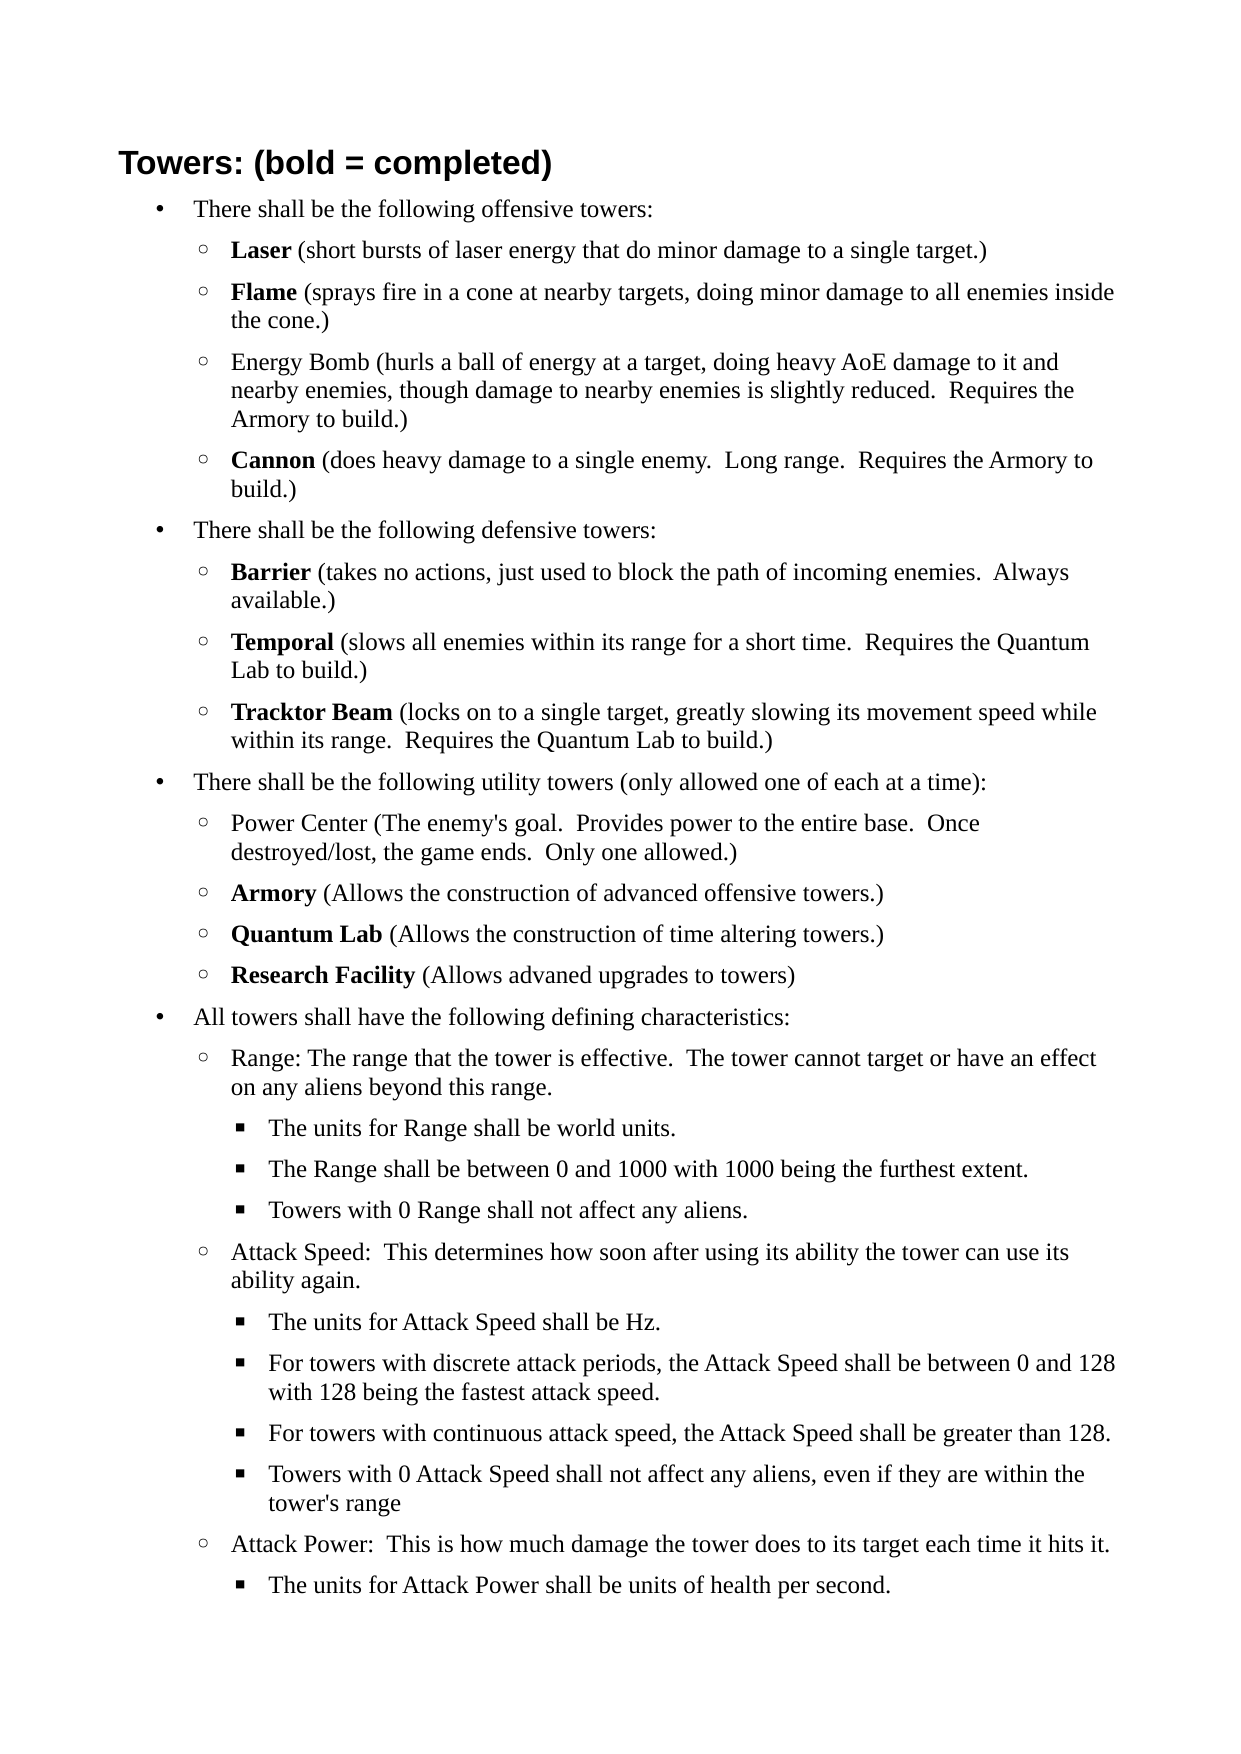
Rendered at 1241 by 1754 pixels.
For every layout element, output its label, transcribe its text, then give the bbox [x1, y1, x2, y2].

list Towers with 0 Range shall not affect any aliens. [231, 1196, 1122, 1224]
list Energy Bomb (hurls a ball of energy at a target, doing heavy AoE damage to it and nearby enemies, though damage to nearby enemies is slightly reduced. Requires the Armory to build.) [193, 347, 1122, 433]
list There shall be the following offensive towers: [156, 194, 1122, 223]
list Attack Power: This is how much damage the tower does to its target each time it hits it. [193, 1529, 1122, 1558]
list The units for Attack Power shall be units of health per second. [231, 1571, 1122, 1599]
list Power Center (The enemy's goal. Provides power to the entire base. Once destroyed/lost, the game ends. Only one allowed.) [193, 808, 1122, 866]
list The Range shall be between 0 and 1000 with 1000 being the furthest extent. [231, 1154, 1122, 1183]
list Research Facility (Allows advaned upgrades to towers) [193, 961, 1122, 989]
list Armory (Allows the construction of advanced offensive towers.) [193, 878, 1122, 907]
list Attack Speed: This determines how soon after using its ability the tower can use its ability again. [193, 1237, 1122, 1294]
list The units for Range shall be world units. [231, 1113, 1122, 1142]
list Temporal (slows all enemies within its range for a short time. Requires the Quantum Lab to build.) [193, 627, 1122, 684]
list Tracktor Beam (locks on to a single target, greatly slowing its movement speed while within its range. Requires the Quantum Lab to build.) [193, 697, 1122, 754]
list Quantum Lab (Allows the construction of time altering towers.) [193, 919, 1122, 948]
list The units for Attack Speed shall be Hz. [231, 1307, 1122, 1336]
subtitle Towers: (bold = completed) [118, 143, 1122, 182]
list Towers with 0 Attack Speed shall not affect any aliens, even if they are within the tower's range [231, 1459, 1122, 1517]
list There shall be the following utility towers (only allowed one of each at a time): [156, 767, 1122, 796]
list Barrier (takes no actions, just used to block the path of incoming enemies. Always available.) [193, 557, 1122, 614]
list There shall be the following defensive towers: [156, 516, 1122, 544]
list Cannon (does heavy damage to a single enemy. Long range. Requires the Armory to build.) [193, 446, 1122, 503]
list For towers with discrete attack periods, the Attack Speed shall be between 0 and 128 with 128 being the fastest attack speed. [231, 1348, 1122, 1406]
list For towers with continuous attack speed, the Attack Speed shall be greater than 128. [231, 1418, 1122, 1447]
list Flame (sprays fire in a cone at nearby targets, doing minor damage to all enemies inside the cone.) [193, 277, 1122, 334]
list Range: The range that the tower is effective. The tower cannot target or have an effect on any aliens beyond this range. [193, 1043, 1122, 1101]
list All towers shall have the following defining characteristics: [156, 1002, 1122, 1031]
list Laser (short bursts of laser energy that do minor damage to a single target.) [193, 236, 1122, 264]
